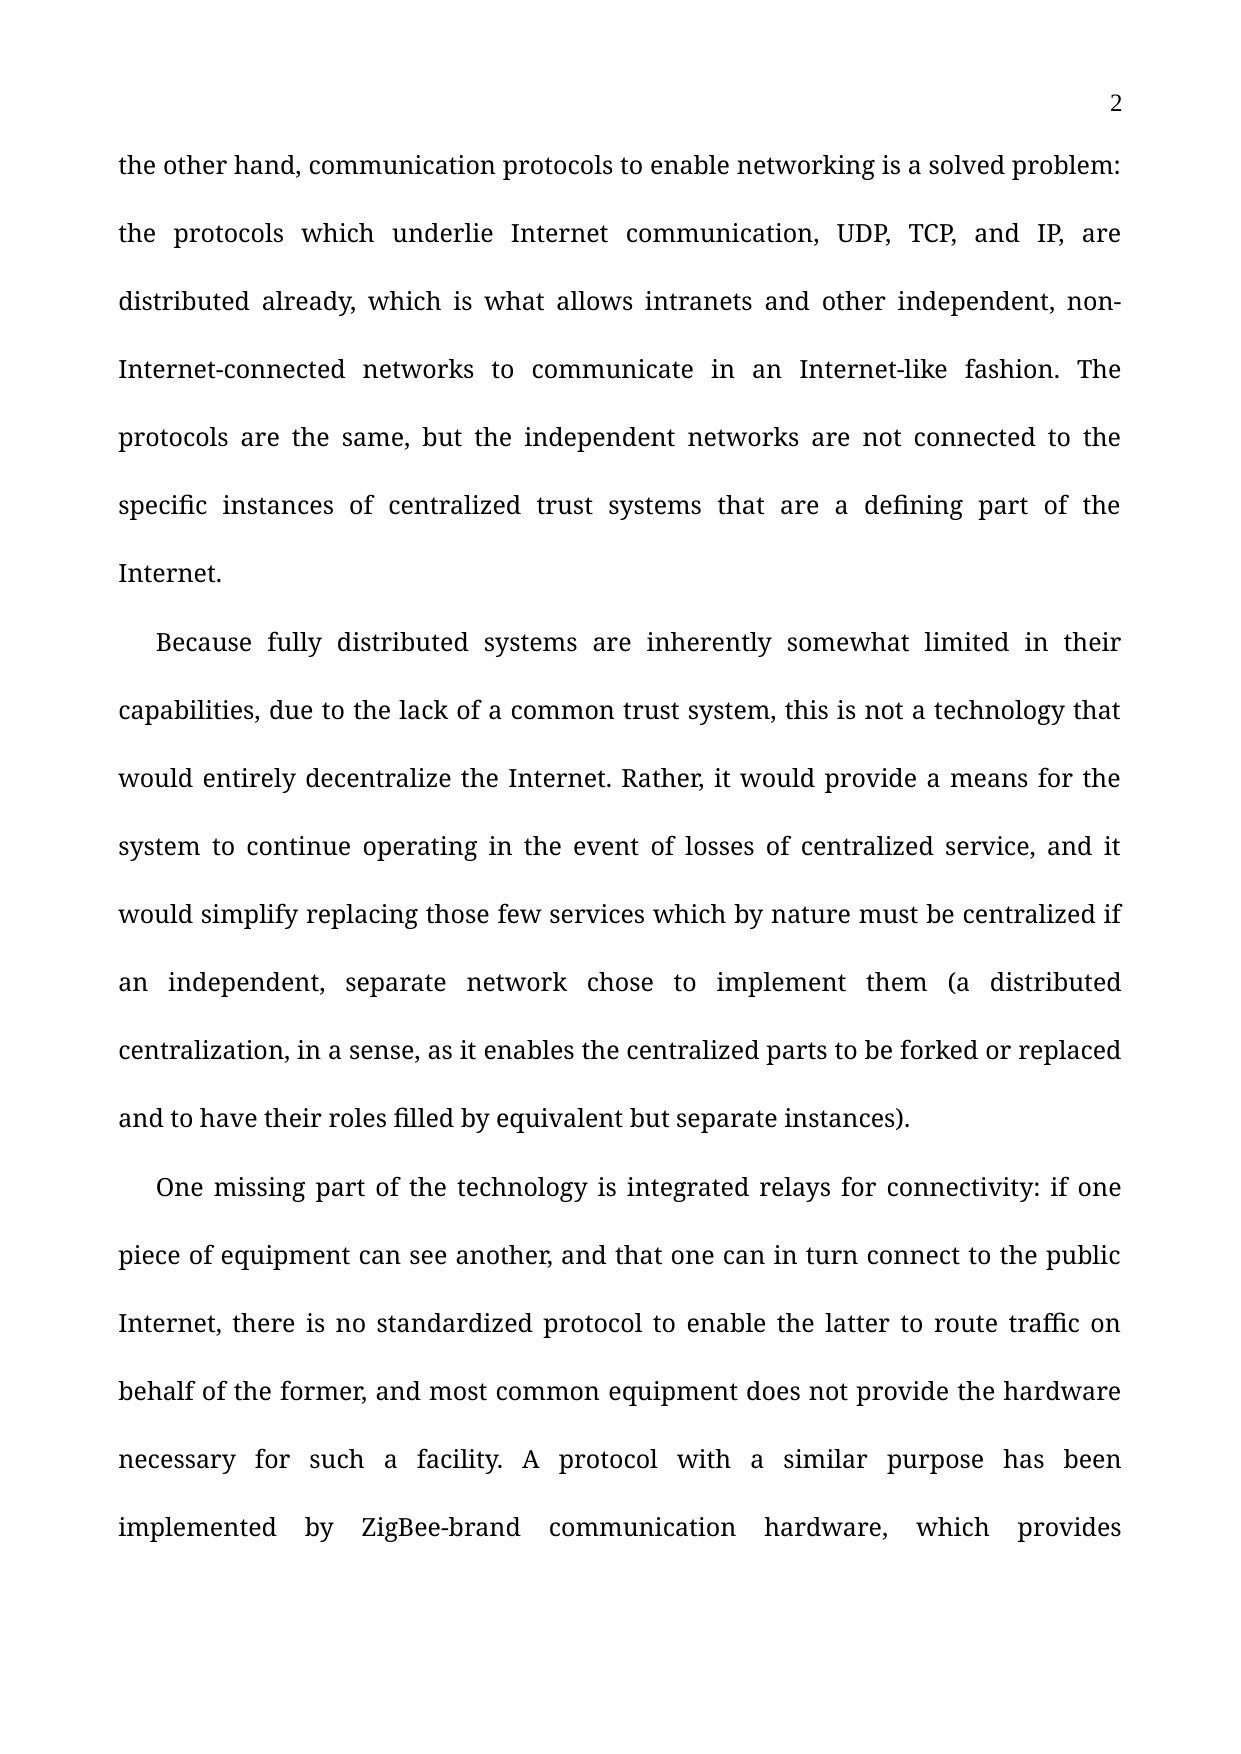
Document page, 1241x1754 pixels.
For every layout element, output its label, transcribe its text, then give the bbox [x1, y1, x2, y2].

text Because fully distributed systems are inherently somewhat limited in their capabilities, due to the lack of a common trust system, this is not a technology that would entirely decentralize the Internet. Rather, it would provide a means for the system to continue operating in the event of losses of centralized service, and it would simplify replacing those few services which by nature must be centralized if an independent, separate network chose to implement them (a distributed centralization, in a sense, as it enables the centralized parts to be forked or replaced and to have their roles filled by equivalent but separate instances). [118, 624, 1122, 1135]
text One missing part of the technology is integrated relays for connectivity: if one piece of equipment can see another, and that one can in turn connect to the public Internet, there is no standardized protocol to enable the latter to route traffic on behalf of the former, and most common equipment does not provide the hardware necessary for such a facility. A protocol with a similar purpose has been implemented by ZigBee-brand communication hardware, which provides [118, 1169, 1122, 1544]
text the other hand, communication protocols to enable networking is a solved problem: the protocols which underlie Internet communication, UDP, TCP, and IP, are distributed already, which is what allows intranets and other independent, non-Internet-connected networks to communicate in an Internet-like fashion. The protocols are the same, but the independent networks are not connected to the specific instances of centralized trust systems that are a defining part of the Internet. [118, 147, 1122, 590]
